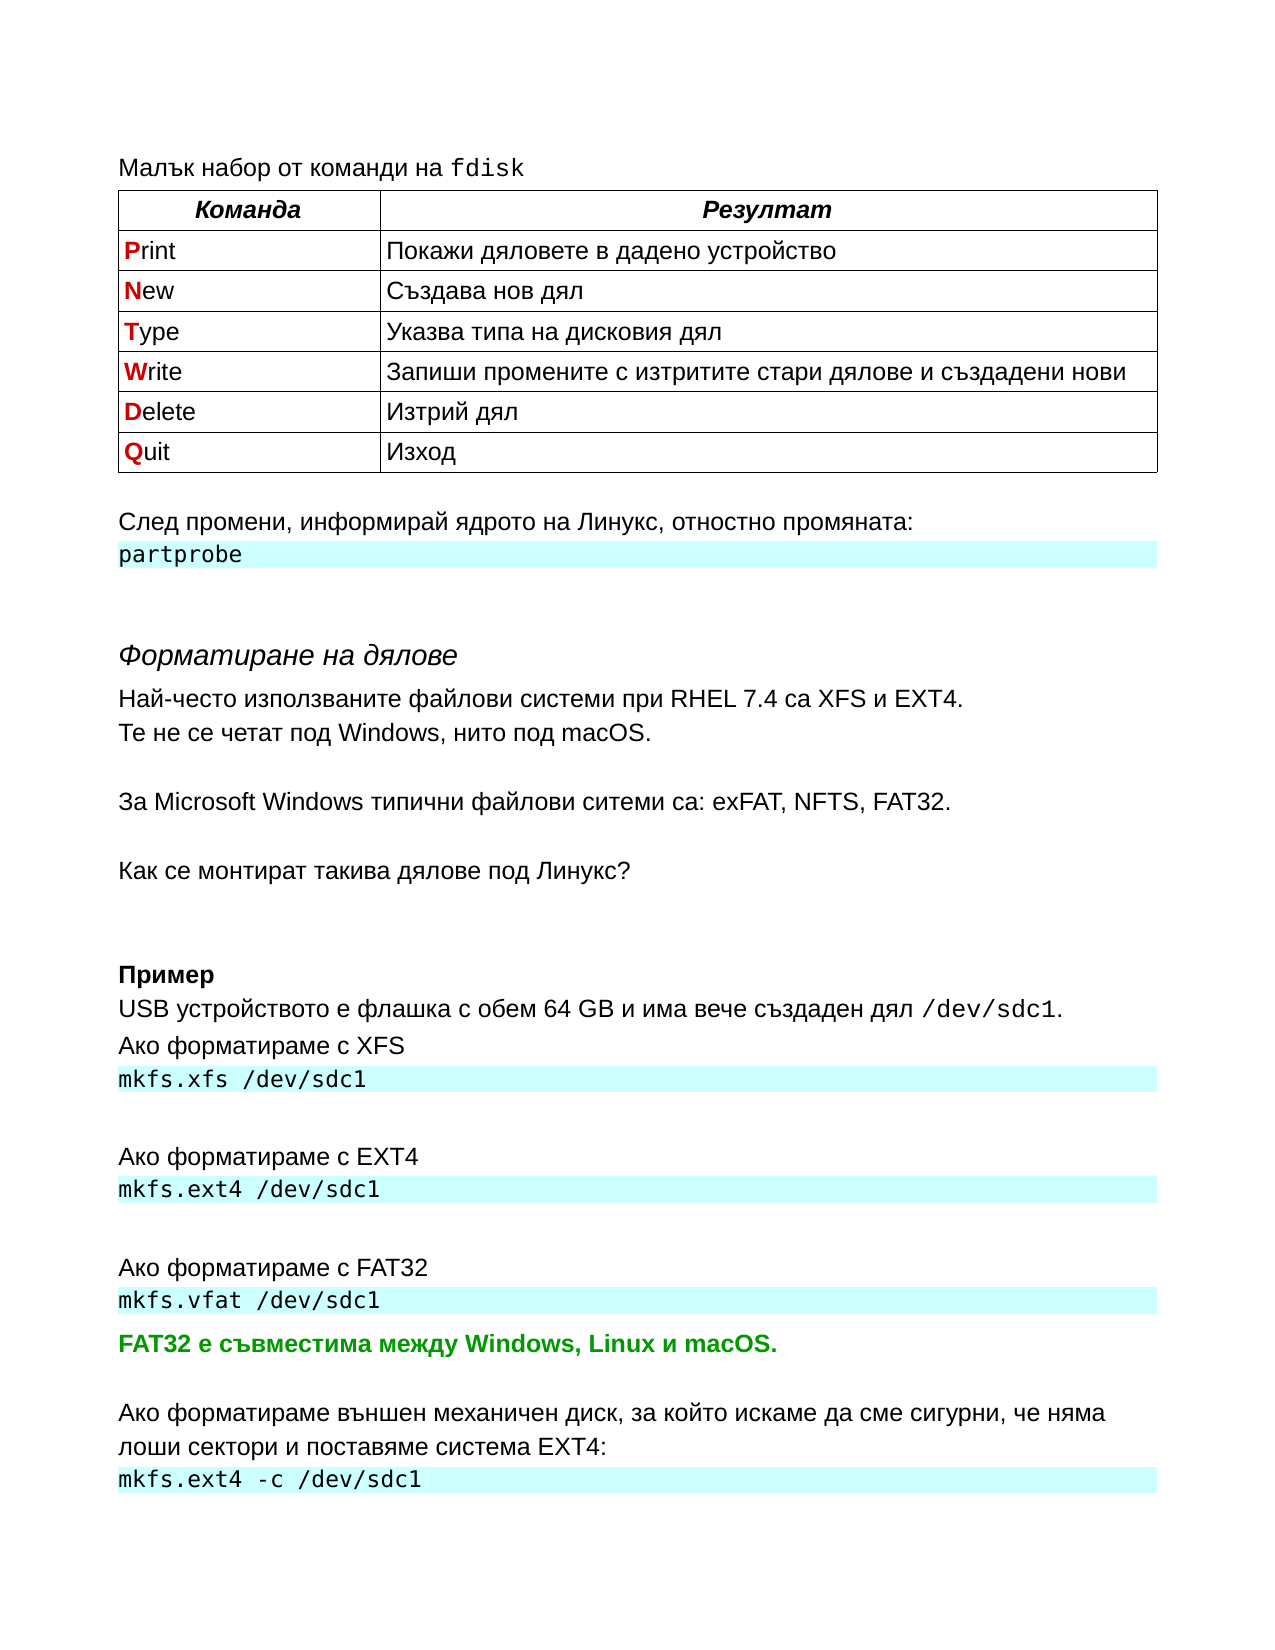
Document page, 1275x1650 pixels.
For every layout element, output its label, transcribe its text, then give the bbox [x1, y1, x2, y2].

table_cell Изход [381, 433, 1157, 472]
table_cell Запиши промените с изтритите стари дялове и създадени нови [381, 352, 1157, 391]
table_cell Изтрий дял [381, 392, 1157, 432]
table_cell Указва типа на дисковия дял [381, 312, 1157, 351]
text Малък набор от команди на fdisk [118, 153, 1157, 183]
text mkfs.ext4 -c /dev/sdc1 [118, 1467, 1157, 1493]
text FAT32 е съвместима между Windows, Linux и macOS. [118, 1329, 1157, 1357]
table_cell Покажи дяловете в дадено устройство [381, 231, 1157, 270]
text Aко форматираме с FAT32 [118, 1253, 1157, 1281]
text Пример [118, 960, 1157, 988]
text mkfs.xfs /dev/sdc1 [118, 1066, 1157, 1092]
text Ако форматираме външен механичен диск, за който искаме да сме сигурни, че няма лоши сектори и поставяме система EXT4: [118, 1398, 1157, 1461]
text За Microsoft Windows типични файлови ситеми са: exFAT, NFTS, FAT32. [118, 787, 1157, 816]
text Те не се четат под Windows, нито под macOS. [118, 718, 1157, 747]
table_cell Quit [119, 433, 380, 472]
text USB устройството е флашка с обем 64 GB и има вече създаден дял /dev/sdc1. [118, 994, 1157, 1025]
table_cell Тype [119, 312, 380, 351]
table_cell Print [119, 231, 380, 270]
text partprobe [118, 541, 1157, 568]
text mkfs.ext4 /dev/sdc1 [118, 1176, 1157, 1203]
text Най-често използваните файлови системи при RHEL 7.4 са XFS и EXT4. [118, 684, 1157, 713]
subtitle Форматиране на дялове [118, 638, 1157, 671]
text Ако форматираме с EXT4 [118, 1142, 1157, 1171]
table_cell Създава нов дял [381, 271, 1157, 311]
table_header Команда [119, 191, 380, 230]
text mkfs.vfat /dev/sdc1 [118, 1287, 1157, 1314]
table_cell New [119, 271, 380, 311]
table_header Резултат [381, 191, 1157, 230]
text Ако форматираме с XFS [118, 1031, 1157, 1060]
table_cell Write [119, 352, 380, 391]
text След промени, информирай ядрото на Линукс, отностно промяната: [118, 506, 1157, 535]
table_cell Delete [119, 392, 380, 432]
text Как се монтират такива дялове под Линукс? [118, 856, 1157, 885]
